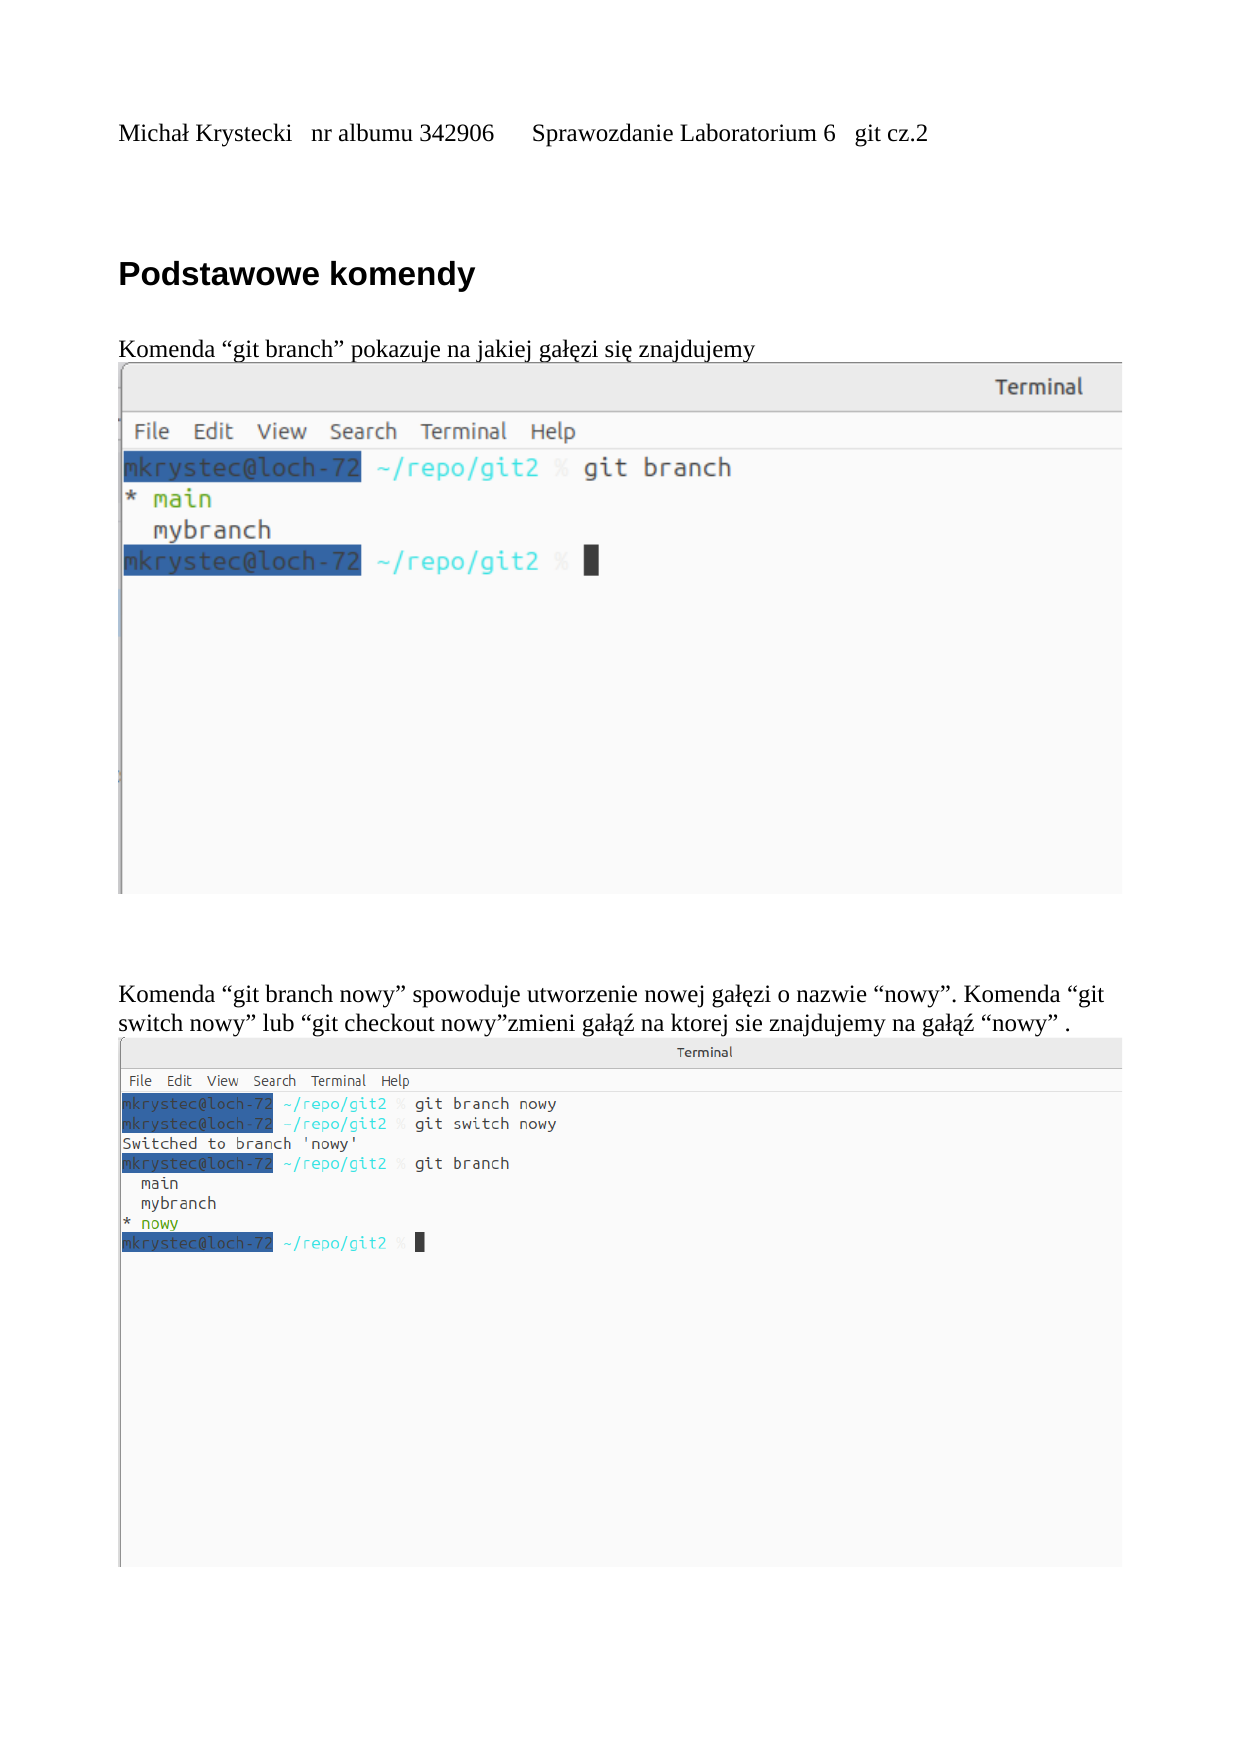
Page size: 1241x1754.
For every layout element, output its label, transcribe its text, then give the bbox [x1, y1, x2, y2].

picture [118, 362, 1123, 894]
picture [118, 1037, 1123, 1567]
subtitle Podstawowe komendy [118, 254, 1122, 292]
text [118, 1567, 1122, 1624]
text Komenda “git branch nowy” spowoduje utworzenie nowej gałęzi o nazwie “nowy”. Komenda “git switch nowy” lub “git checkout nowy”zmieni gałąź na ktorej sie znajdujemy na gałąź “nowy” . [118, 894, 1122, 1037]
text Komenda “git branch” pokazuje na jakiej gałęzi się znajdujemy [118, 334, 1122, 362]
text Michał Krystecki nr albumu 342906 Sprawozdanie Laboratorium 6 git cz.2 [118, 118, 1122, 147]
